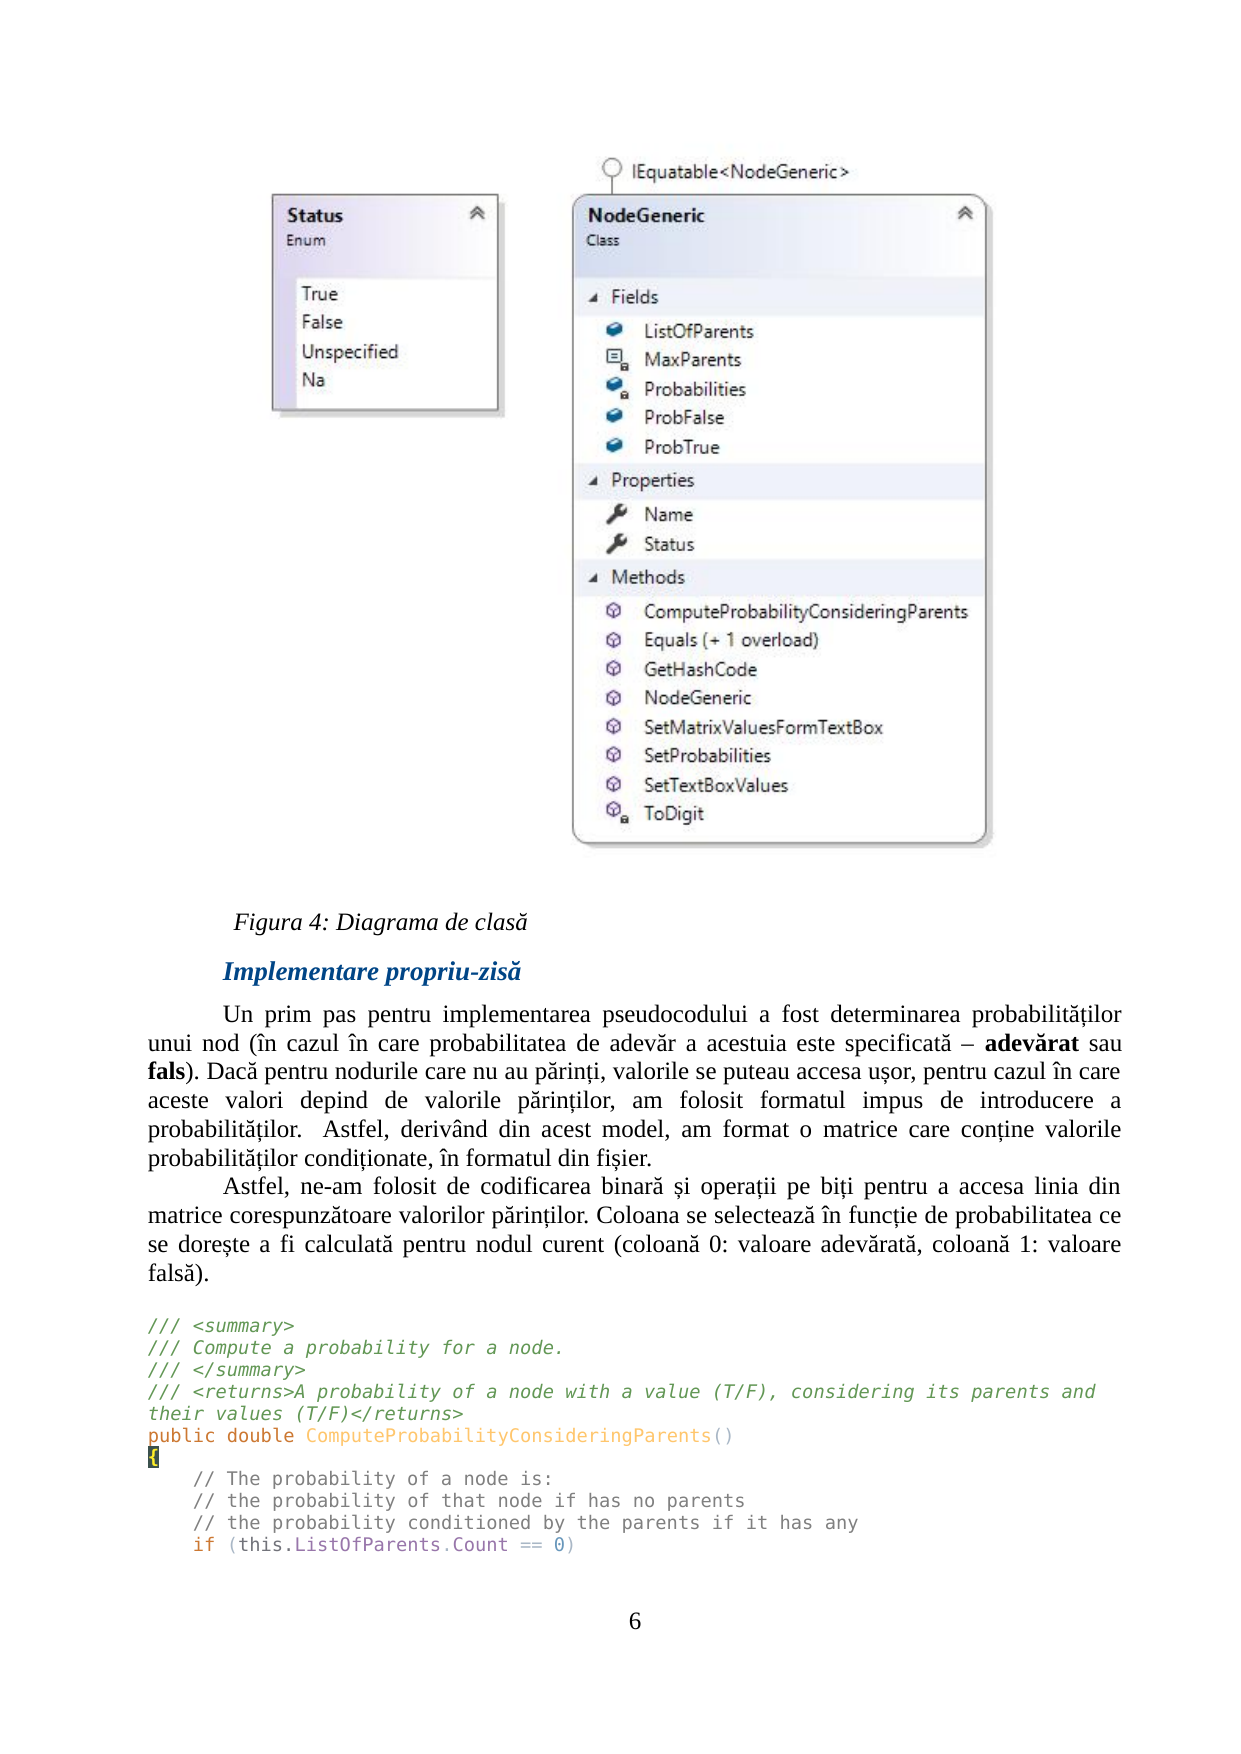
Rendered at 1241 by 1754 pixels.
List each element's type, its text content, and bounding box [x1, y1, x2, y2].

text /// <summary> /// Compute a probability for a node. /// </summary> /// <returns>A probability of a node with a value (T/F), considering its parents and their values (T/F)</returns> public double ComputeProbabilityConsideringParents() { // The probability of a node is: // the probability of that node if has no parents // the probability conditioned by the parents if it has any if (this.ListOfParents.Count == 0) [148, 1315, 1122, 1556]
picture [233, 119, 1037, 908]
text Astfel, ne-am folosit de codificarea binară și operații pe biți pentru a accesa linia din matrice corespunzătoare valorilor părinților. Coloana se selectează în funcție de probabilitatea ce se dorește a fi calculată pentru nodul curent (coloană 0: valoare adevărată, coloană 1: valoare falsă). [148, 1171, 1122, 1286]
list Figura 4: Diagrama de clasă [233, 908, 1036, 936]
subtitle Implementare propriu-zisă [223, 955, 1122, 987]
text Un prim pas pentru implementarea pseudocodului a fost determinarea probabilităților unui nod (în cazul în care probabilitatea de adevăr a acestuia este specificată – adevărat sau fals). Dacă pentru nodurile care nu au părinți, valorile se puteau accesa ușor, pentru cazul în care aceste valori depind de valorile părinților, am folosit formatul impus de introducere a probabilităților. Astfel, derivând din acest model, am format o matrice care conține valorile probabilităților condiționate, în formatul din fișier. [148, 999, 1122, 1171]
